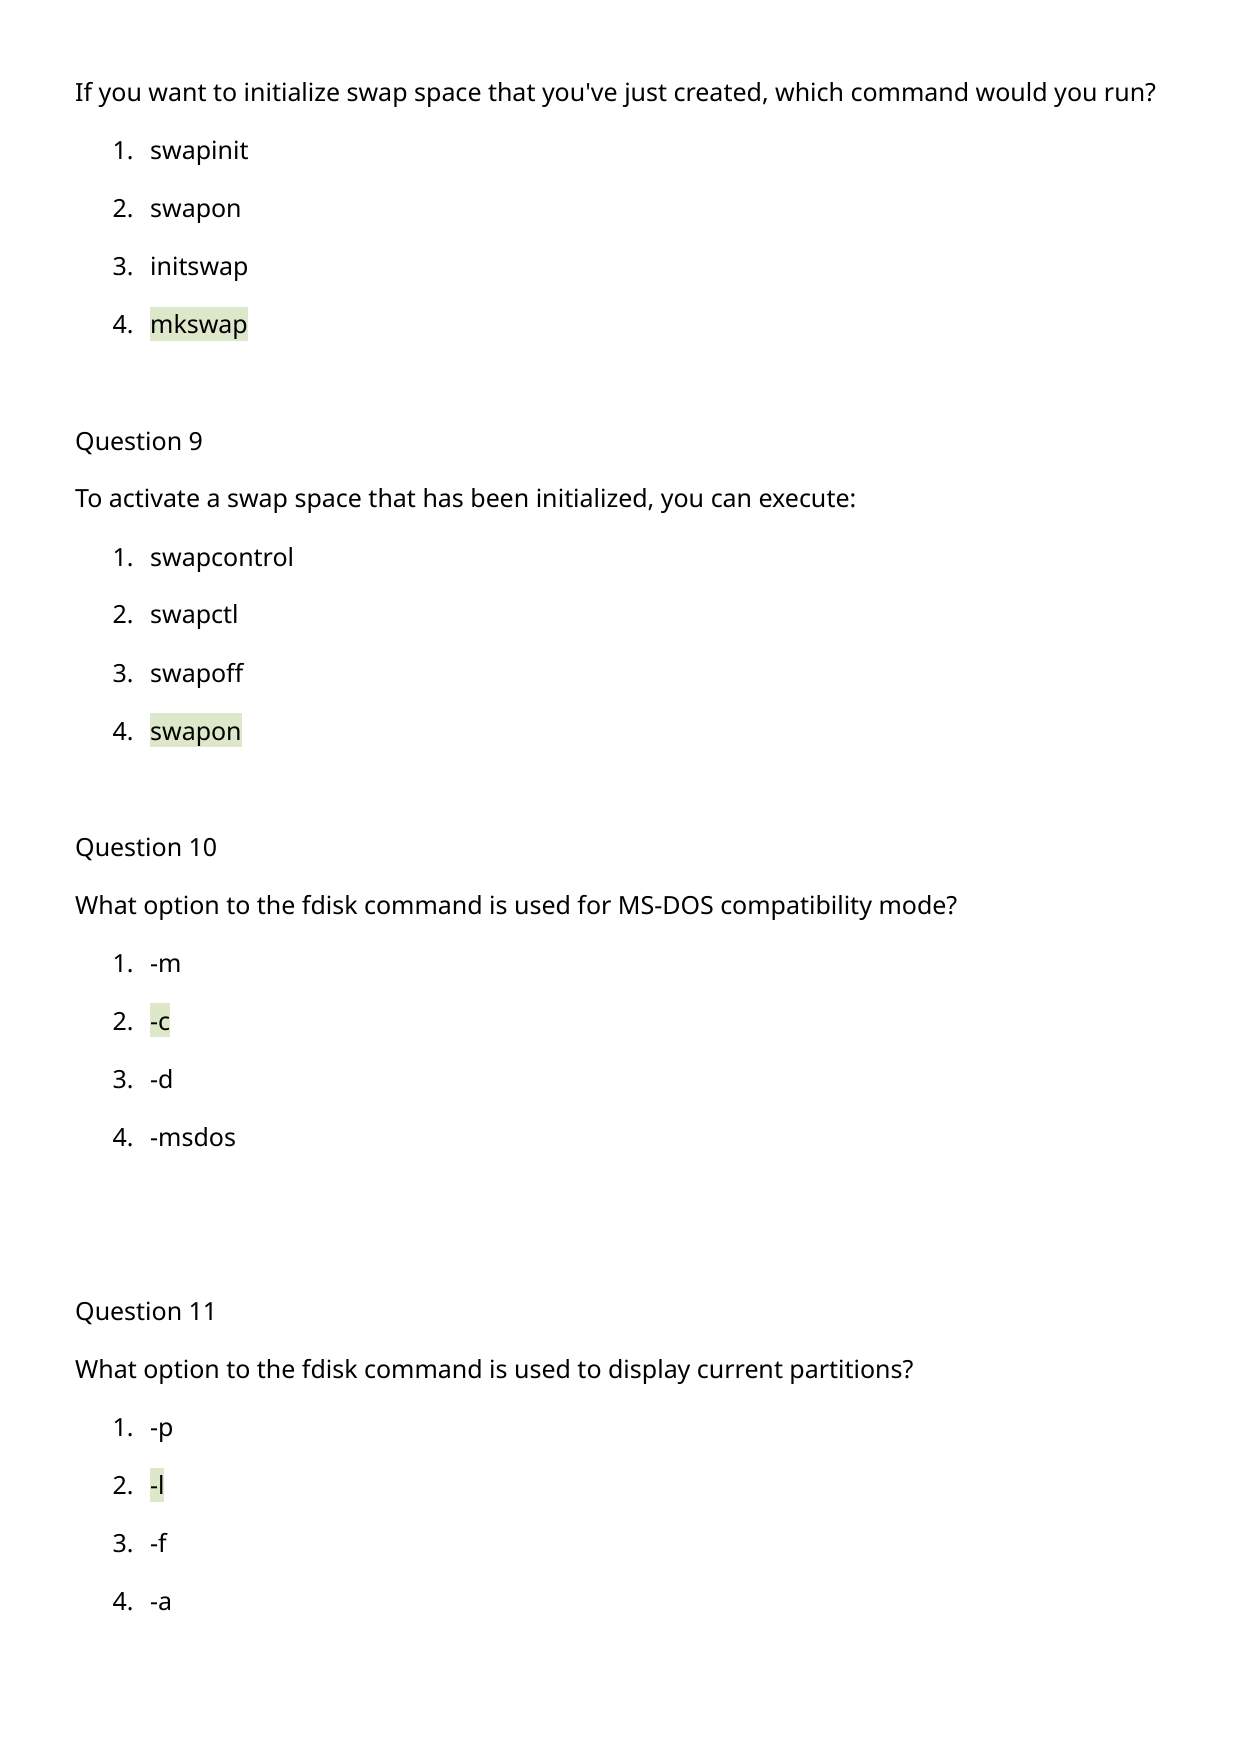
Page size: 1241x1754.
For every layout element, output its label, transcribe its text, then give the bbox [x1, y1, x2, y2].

text If you want to initialize swap space that you've just created, which command would you run? [75, 75, 1165, 109]
text What option to the fdisk command is used to display current partitions? [75, 1351, 1165, 1386]
list -d [112, 1061, 1165, 1095]
text Question 9 [75, 423, 1165, 457]
list swapinit [112, 133, 1165, 167]
list -a [112, 1583, 1165, 1618]
list swapoff [112, 655, 1165, 689]
list swapon [112, 191, 1165, 225]
list swapcontrol [112, 539, 1165, 573]
list mkswap [112, 307, 1165, 341]
list initswap [112, 249, 1165, 283]
list -msdos [112, 1119, 1165, 1153]
list swapctl [112, 597, 1165, 631]
list swapon [112, 713, 1165, 747]
list -f [112, 1526, 1165, 1559]
text Question 10 [75, 829, 1165, 863]
list -p [112, 1409, 1165, 1443]
list -l [112, 1467, 1165, 1502]
list -c [112, 1003, 1165, 1037]
text What option to the fdisk command is used for MS-DOS compatibility mode? [75, 887, 1165, 921]
text To activate a swap space that has been initialized, you can execute: [75, 481, 1165, 515]
list -m [112, 945, 1165, 979]
text Question 11 [75, 1293, 1165, 1327]
